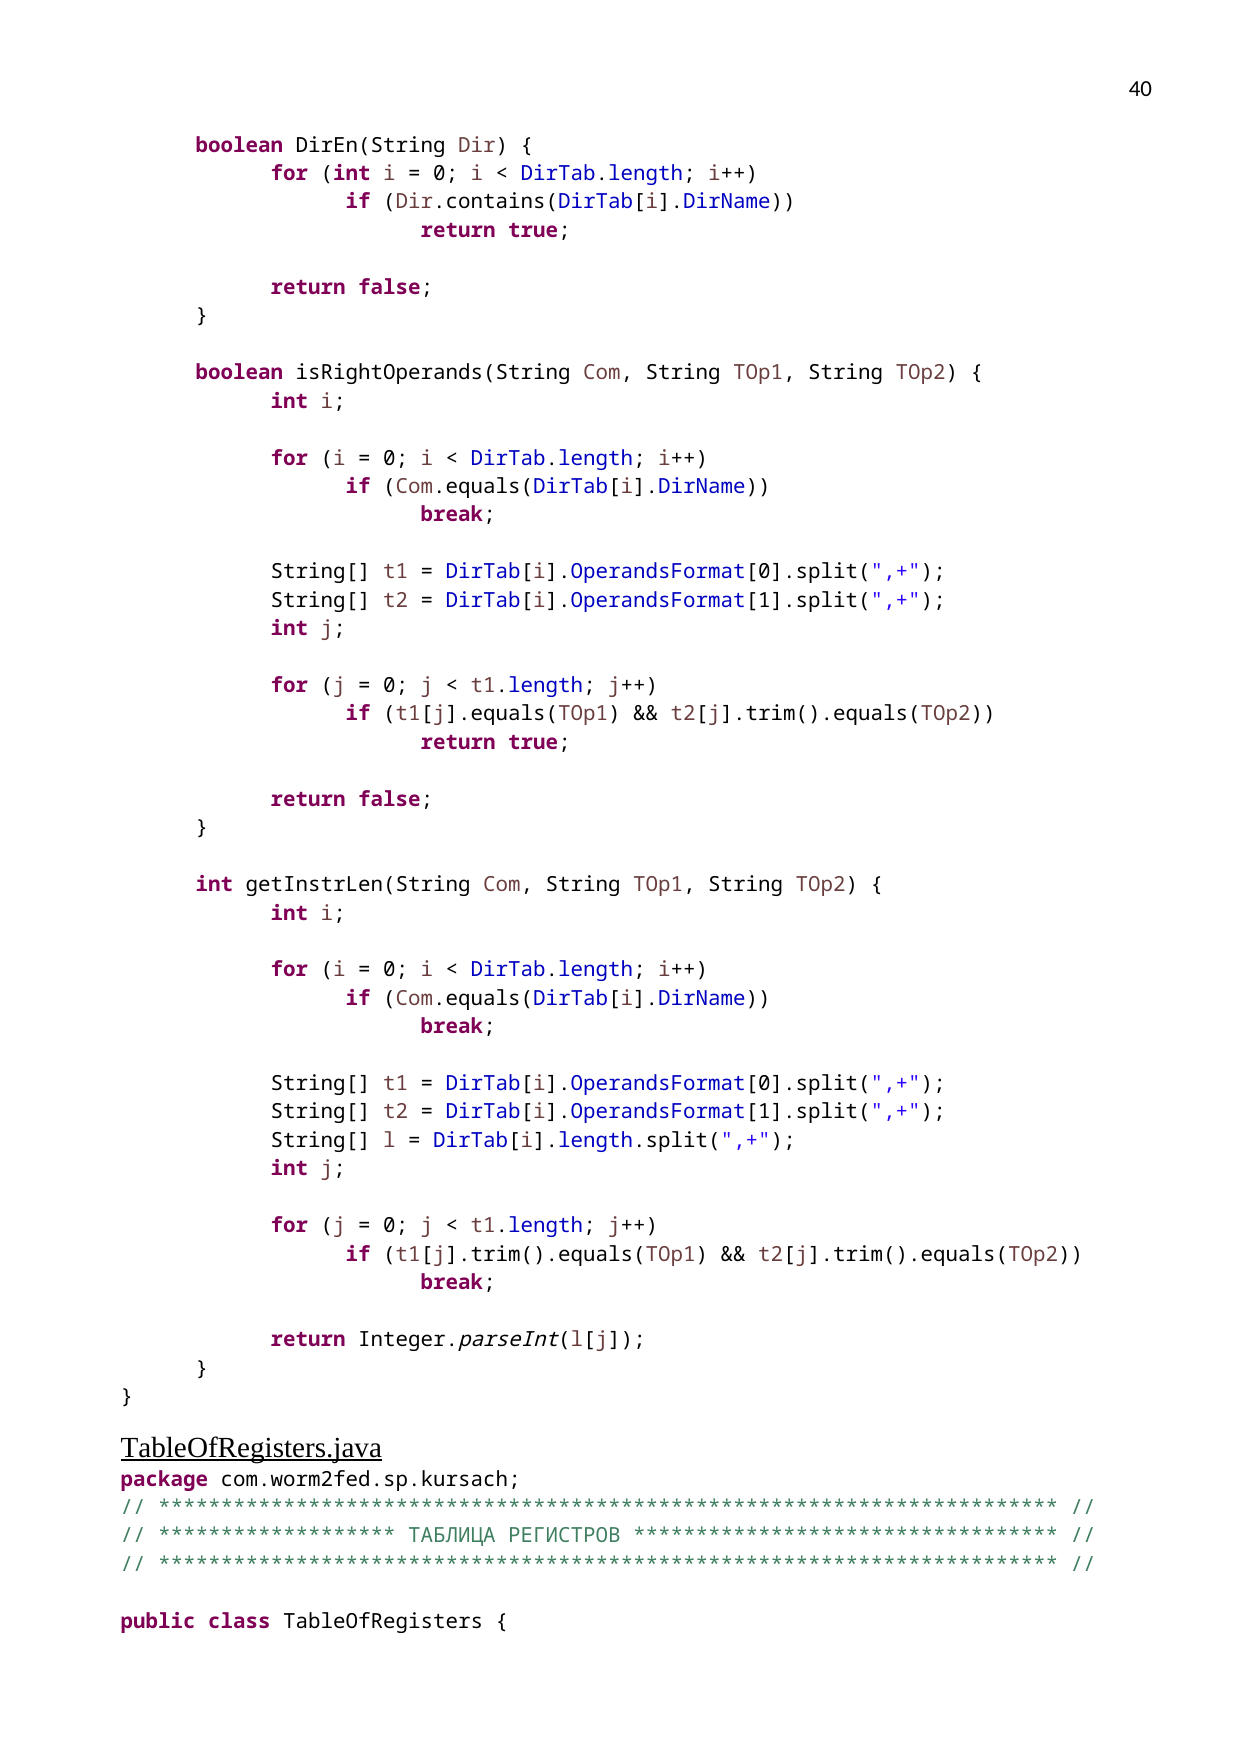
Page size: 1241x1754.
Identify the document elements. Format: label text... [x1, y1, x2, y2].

text boolean isRightOperands(String Com, String TOp1, String TOp2) { [120, 357, 1152, 386]
text return true; [120, 215, 1152, 243]
text } [120, 812, 1152, 841]
text return false; [120, 272, 1152, 300]
text String[] t2 = DirTab[i].OperandsFormat[1].split(",+"); [120, 1097, 1152, 1125]
text for (int i = 0; i < DirTab.length; i++) [120, 158, 1152, 187]
text for (i = 0; i < DirTab.length; i++) [120, 443, 1152, 471]
text String[] l = DirTab[i].length.split(",+"); [120, 1125, 1152, 1153]
text public class TableOfRegisters { [120, 1606, 1152, 1634]
text String[] t2 = DirTab[i].OperandsFormat[1].split(",+"); [120, 585, 1152, 613]
text if (Dir.contains(DirTab[i].DirName)) [120, 187, 1152, 215]
text int getInstrLen(String Com, String TOp1, String TOp2) { [120, 869, 1152, 898]
text package com.worm2fed.sp.kursach; [120, 1464, 1152, 1492]
text int j; [120, 1153, 1152, 1182]
text break; [120, 499, 1152, 528]
text TableOfRegisters.java [120, 1430, 1152, 1464]
text } [120, 300, 1152, 329]
text } [120, 1381, 1152, 1409]
text String[] t1 = DirTab[i].OperandsFormat[0].split(",+"); [120, 1068, 1152, 1097]
text return true; [120, 727, 1152, 755]
text return Integer.parseInt(l[j]); [120, 1324, 1152, 1353]
text for (j = 0; j < t1.length; j++) [120, 670, 1152, 698]
text if (t1[j].equals(TOp1) && t2[j].trim().equals(TOp2)) [120, 698, 1152, 727]
text for (i = 0; i < DirTab.length; i++) [120, 954, 1152, 983]
text return false; [120, 784, 1152, 812]
text for (j = 0; j < t1.length; j++) [120, 1210, 1152, 1239]
text // ******************* ТАБЛИЦА РЕГИСТРОВ ********************************** // [120, 1521, 1152, 1549]
text boolean DirEn(String Dir) { [120, 130, 1152, 158]
text // ************************************************************************ // [120, 1492, 1152, 1521]
text } [120, 1353, 1152, 1381]
text if (t1[j].trim().equals(TOp1) && t2[j].trim().equals(TOp2)) [120, 1239, 1152, 1267]
text int i; [120, 898, 1152, 926]
text if (Com.equals(DirTab[i].DirName)) [120, 471, 1152, 499]
text int j; [120, 613, 1152, 642]
text int i; [120, 386, 1152, 414]
text if (Com.equals(DirTab[i].DirName)) [120, 983, 1152, 1011]
text String[] t1 = DirTab[i].OperandsFormat[0].split(",+"); [120, 556, 1152, 585]
text break; [120, 1267, 1152, 1296]
text break; [120, 1011, 1152, 1040]
text // ************************************************************************ // [120, 1549, 1152, 1577]
